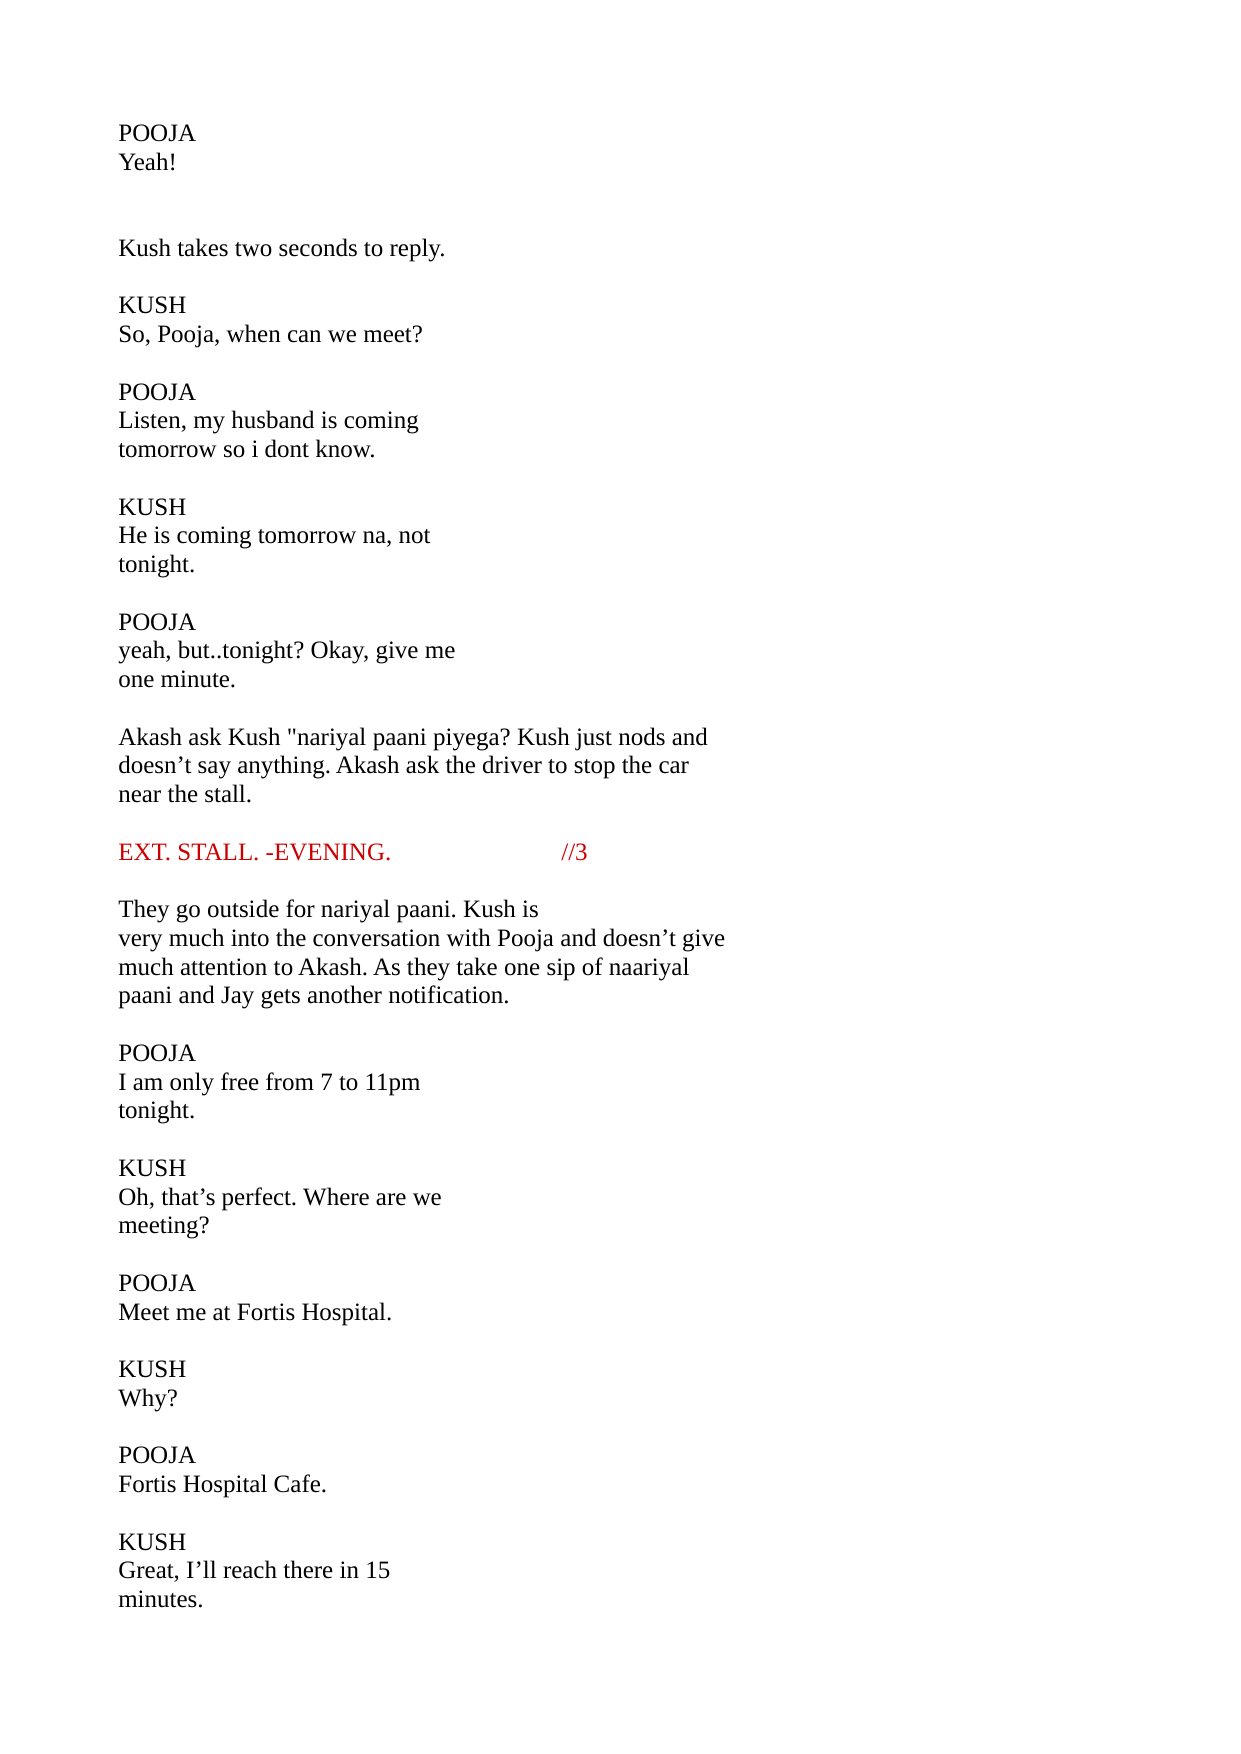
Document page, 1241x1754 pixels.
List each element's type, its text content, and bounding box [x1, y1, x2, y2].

text Akash ask Kush "nariyal paani piyega? Kush just nods and [118, 722, 1122, 751]
text POOJA [118, 607, 1122, 636]
text EXT. STALL. -EVENING. //3 [118, 837, 1122, 866]
text Meet me at Fortis Hospital. [118, 1297, 1122, 1326]
text tomorrow so i dont know. [118, 434, 1122, 463]
text They go outside for nariyal paani. Kush is [118, 894, 1122, 923]
text KUSH [118, 291, 1122, 319]
text POOJA [118, 377, 1122, 406]
text near the stall. [118, 779, 1122, 808]
text one minute. [118, 664, 1122, 693]
text POOJA [118, 118, 1122, 147]
text tonight. [118, 549, 1122, 578]
text KUSH [118, 1527, 1122, 1556]
text POOJA [118, 1268, 1122, 1297]
text KUSH [118, 492, 1122, 521]
text POOJA [118, 1441, 1122, 1469]
text Great, I’ll reach there in 15 [118, 1556, 1122, 1584]
text minutes. [118, 1584, 1122, 1613]
text tonight. [118, 1096, 1122, 1124]
text He is coming tomorrow na, not [118, 521, 1122, 549]
text Fortis Hospital Cafe. [118, 1469, 1122, 1498]
text Listen, my husband is coming [118, 406, 1122, 434]
text Oh, that’s perfect. Where are we [118, 1182, 1122, 1211]
text POOJA [118, 1038, 1122, 1067]
text Kush takes two seconds to reply. [118, 233, 1122, 262]
text So, Pooja, when can we meet? [118, 319, 1122, 348]
text paani and Jay gets another notification. [118, 981, 1122, 1009]
text meeting? [118, 1211, 1122, 1239]
text Why? [118, 1383, 1122, 1412]
text KUSH [118, 1153, 1122, 1182]
text doesn’t say anything. Akash ask the driver to stop the car [118, 751, 1122, 779]
text yeah, but..tonight? Okay, give me [118, 636, 1122, 664]
text I am only free from 7 to 11pm [118, 1067, 1122, 1096]
text very much into the conversation with Pooja and doesn’t give [118, 923, 1122, 952]
text much attention to Akash. As they take one sip of naariyal [118, 952, 1122, 981]
text Yeah! [118, 147, 1122, 176]
text KUSH [118, 1354, 1122, 1383]
